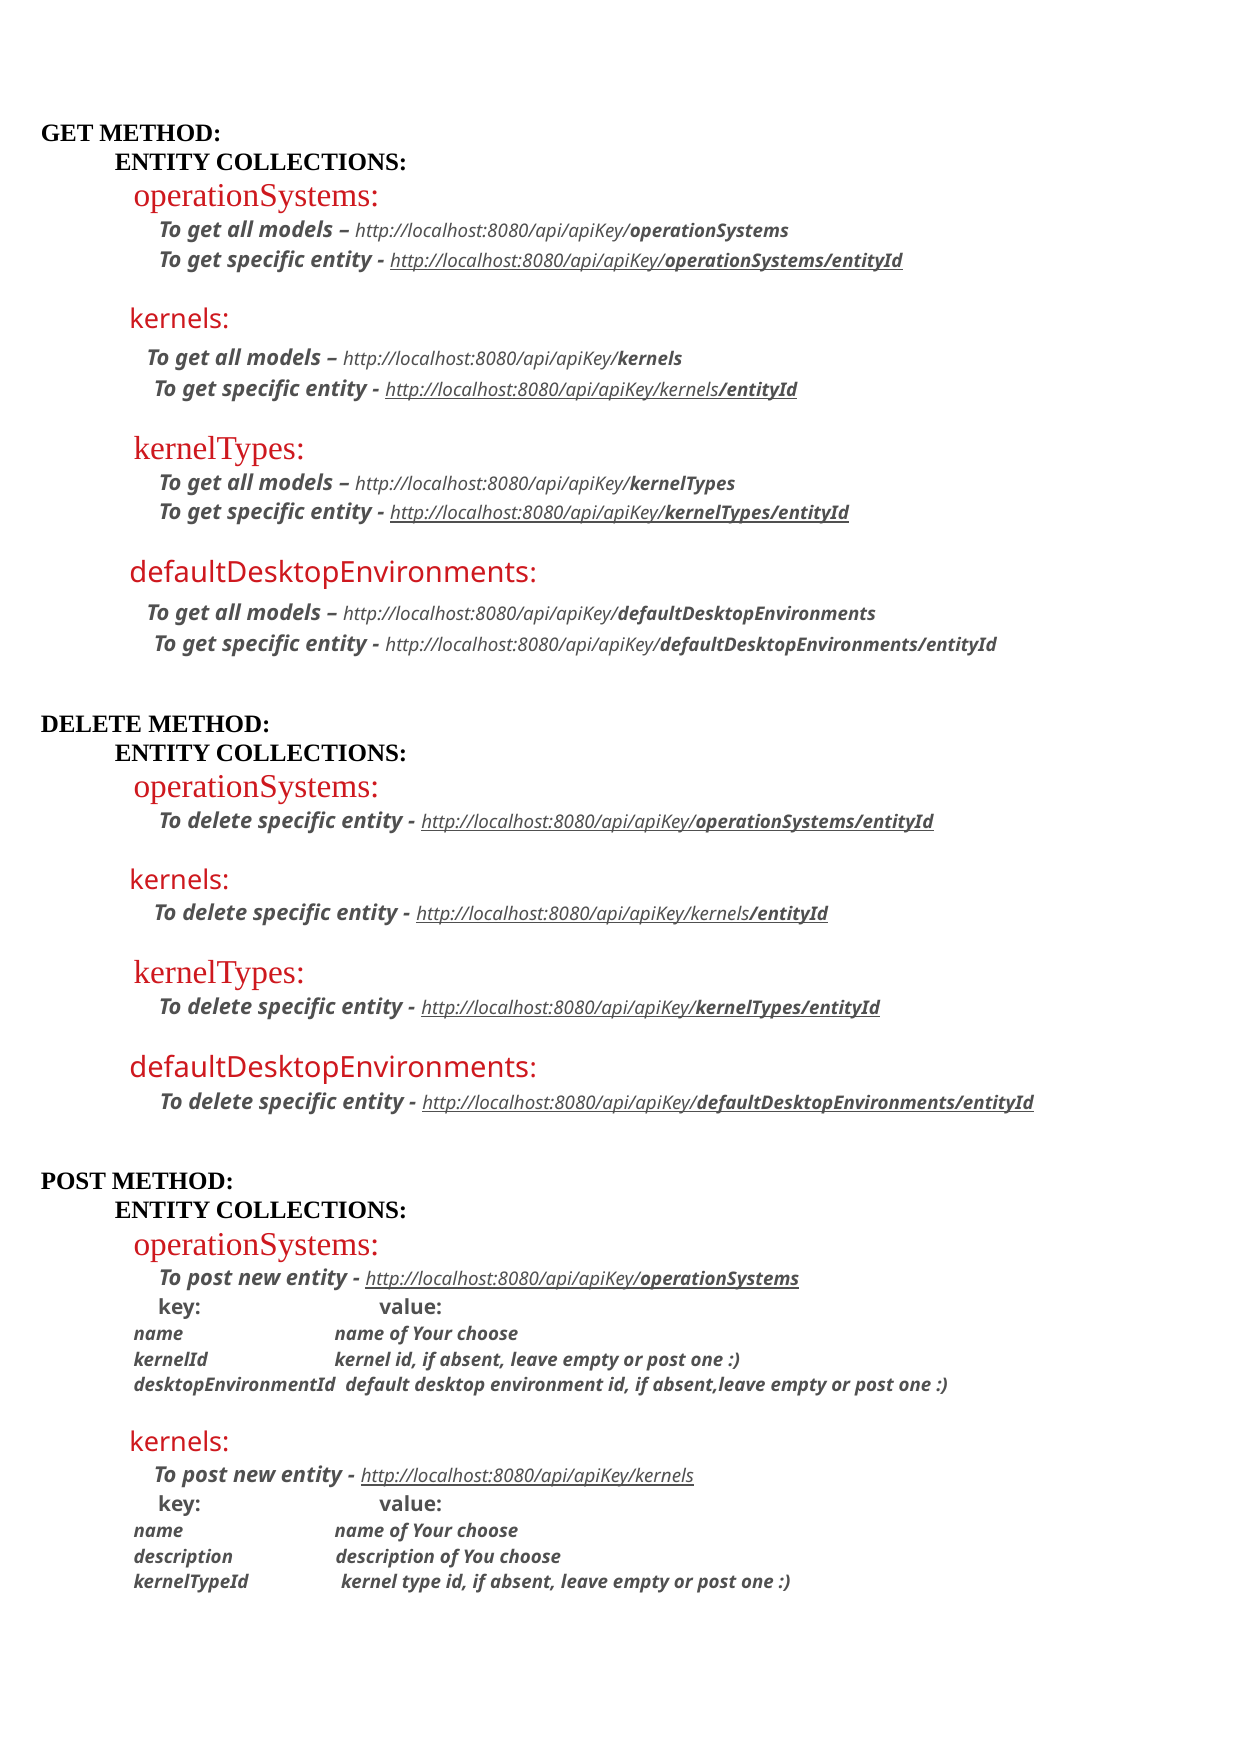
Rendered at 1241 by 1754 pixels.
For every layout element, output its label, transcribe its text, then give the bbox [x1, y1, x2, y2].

text To get specific entity - http://localhost:8080/api/apiKey/defaultDesktopEnvironments/entityId [41, 628, 1240, 658]
text GET METHOD: [41, 118, 1240, 147]
text name name of Your choose [41, 1518, 1240, 1543]
text To get specific entity - http://localhost:8080/api/apiKey/kernelTypes/entityId [41, 496, 1240, 526]
text operationSystems: [41, 176, 1240, 214]
text kernels: [41, 1423, 1240, 1459]
text POST METHOD: [41, 1166, 1240, 1195]
text To post new entity - http://localhost:8080/api/apiKey/kernels [41, 1459, 1240, 1489]
text defaultDesktopEnvironments: [41, 552, 1240, 591]
text To post new entity - http://localhost:8080/api/apiKey/operationSystems [41, 1262, 1240, 1292]
text To get specific entity - http://localhost:8080/api/apiKey/kernels/entityId [41, 373, 1240, 403]
text kernelTypes: [41, 428, 1240, 466]
text To delete specific entity - http://localhost:8080/api/apiKey/kernelTypes/entityId [41, 991, 1240, 1020]
text To delete specific entity - http://localhost:8080/api/apiKey/operationSystems/entityId [41, 805, 1240, 834]
text ENTITY COLLECTIONS: [41, 738, 1240, 766]
text name name of Your choose [41, 1321, 1240, 1346]
text ENTITY COLLECTIONS: [41, 1195, 1240, 1224]
text kernels: [41, 860, 1240, 897]
text defaultDesktopEnvironments: [41, 1046, 1240, 1086]
text operationSystems: [41, 1224, 1240, 1262]
text kernels: [41, 299, 1240, 336]
text To get specific entity - http://localhost:8080/api/apiKey/operationSystems/entityId [41, 244, 1240, 273]
text kernelTypes: [41, 952, 1240, 991]
text kernelTypeId kernel type id, if absent, leave empty or post one :) [41, 1569, 1240, 1594]
text desktopEnvironmentId default desktop environment id, if absent,leave empty or post one :) [41, 1372, 1240, 1397]
text operationSystems: [41, 766, 1240, 805]
text To get all models – http://localhost:8080/api/apiKey/kernels [41, 336, 1240, 373]
text To delete specific entity - http://localhost:8080/api/apiKey/kernels/entityId [41, 897, 1240, 927]
text description description of You choose [41, 1543, 1240, 1569]
text kernelId kernel id, if absent, leave empty or post one :) [41, 1346, 1240, 1372]
text To get all models – http://localhost:8080/api/apiKey/kernelTypes [41, 466, 1240, 496]
text key: value: [41, 1489, 1240, 1518]
text ENTITY COLLECTIONS: [41, 147, 1240, 176]
text key: value: [41, 1292, 1240, 1321]
text To get all models – http://localhost:8080/api/apiKey/operationSystems [41, 214, 1240, 244]
text To get all models – http://localhost:8080/api/apiKey/defaultDesktopEnvironments [41, 591, 1240, 628]
text DELETE METHOD: [41, 709, 1240, 738]
text To delete specific entity - http://localhost:8080/api/apiKey/defaultDesktopEnvironments/entityId [0, 1086, 1240, 1115]
